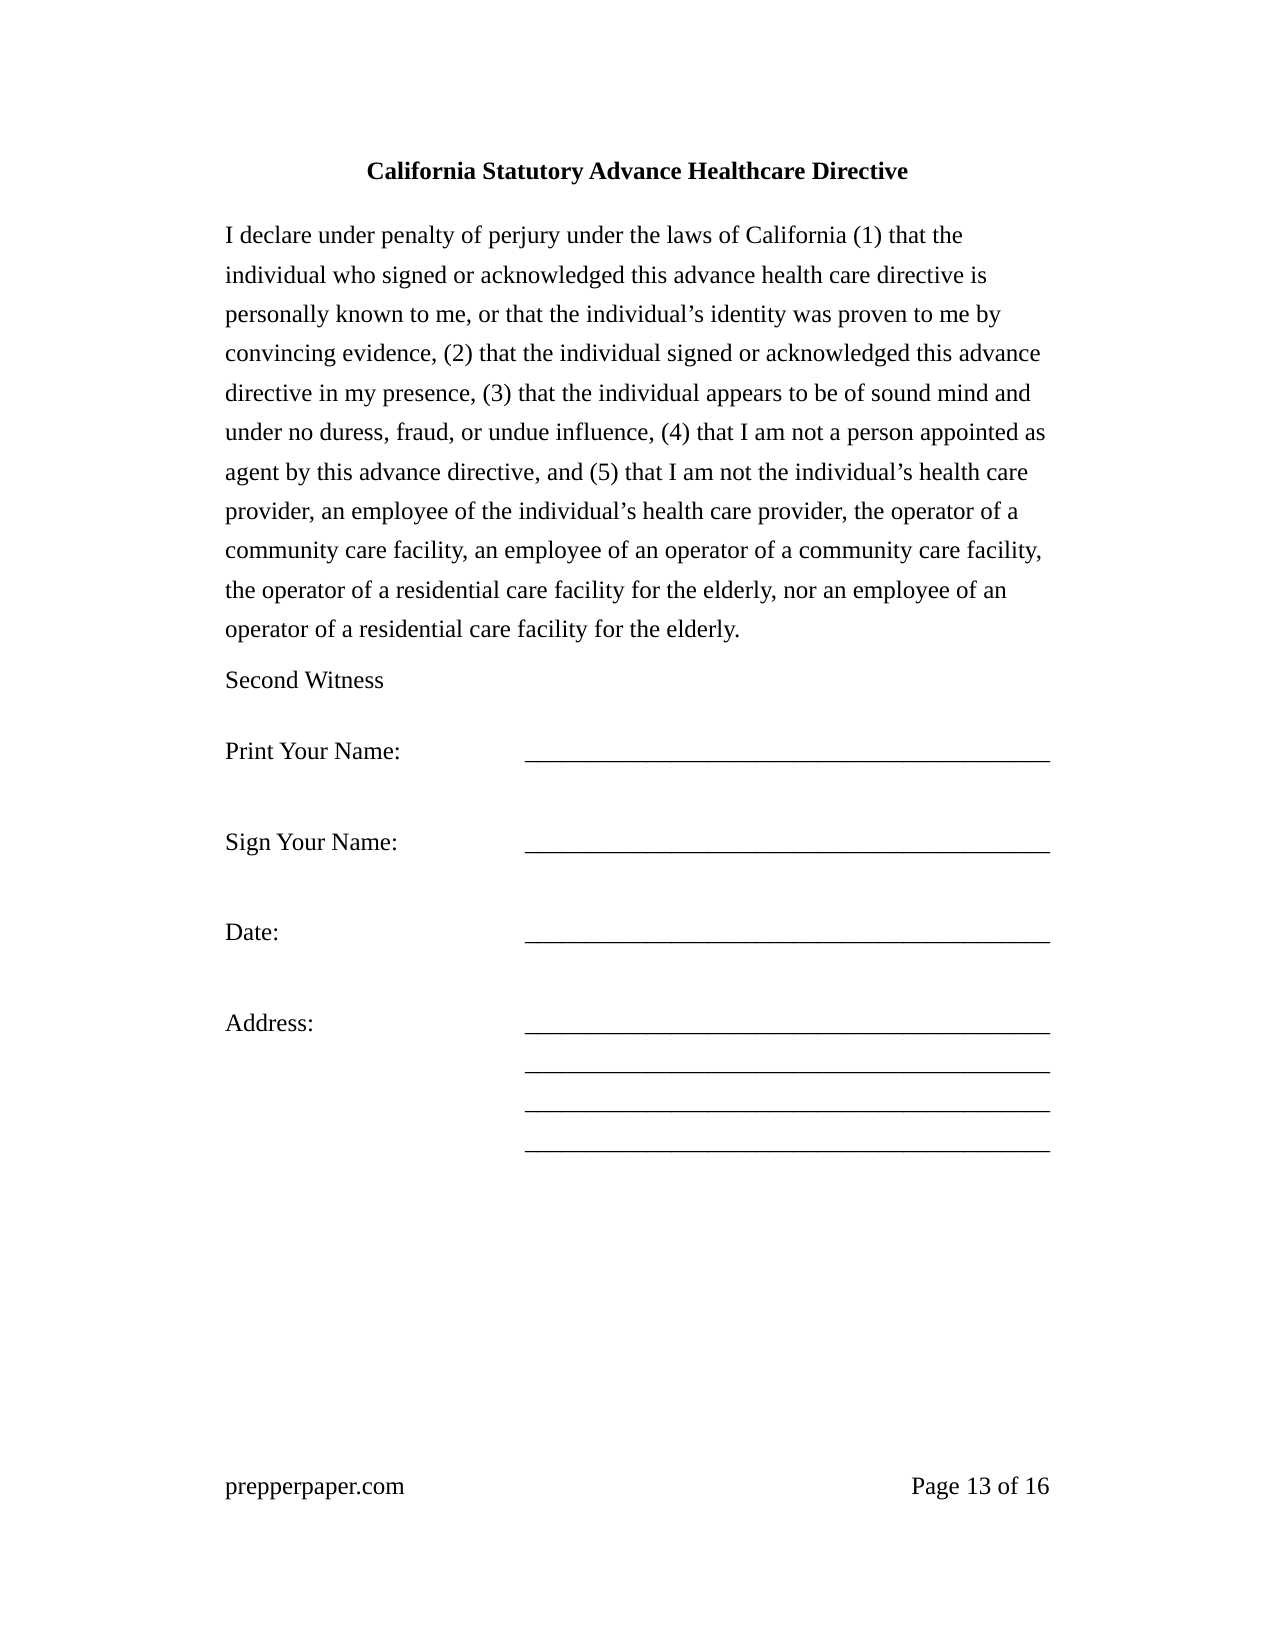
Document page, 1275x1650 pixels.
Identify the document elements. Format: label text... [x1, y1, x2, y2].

text Sign Your Name: [225, 827, 1050, 856]
text Print Your Name: [225, 736, 1050, 765]
text Date: [225, 917, 1050, 946]
text Second Witness [225, 666, 1050, 694]
text I declare under penalty of perjury under the laws of California (1) that the individual who signed or acknowledged this advance health care directive is personally known to me, or that the individual’s identity was proven to me by convincing evidence, (2) that the individual signed or acknowledged this advance directive in my presence, (3) that the individual appears to be of sound mind and under no duress, fraud, or undue influence, (4) that I am not a person appointed as agent by this advance directive, and (5) that I am not the individual’s health care provider, an employee of the individual’s health care provider, the operator of a community care facility, an employee of an operator of a community care facility, the operator of a residential care facility for the elderly, nor an employee of an operator of a residential care facility for the elderly. [225, 220, 1050, 643]
text Address: [225, 1008, 1050, 1154]
